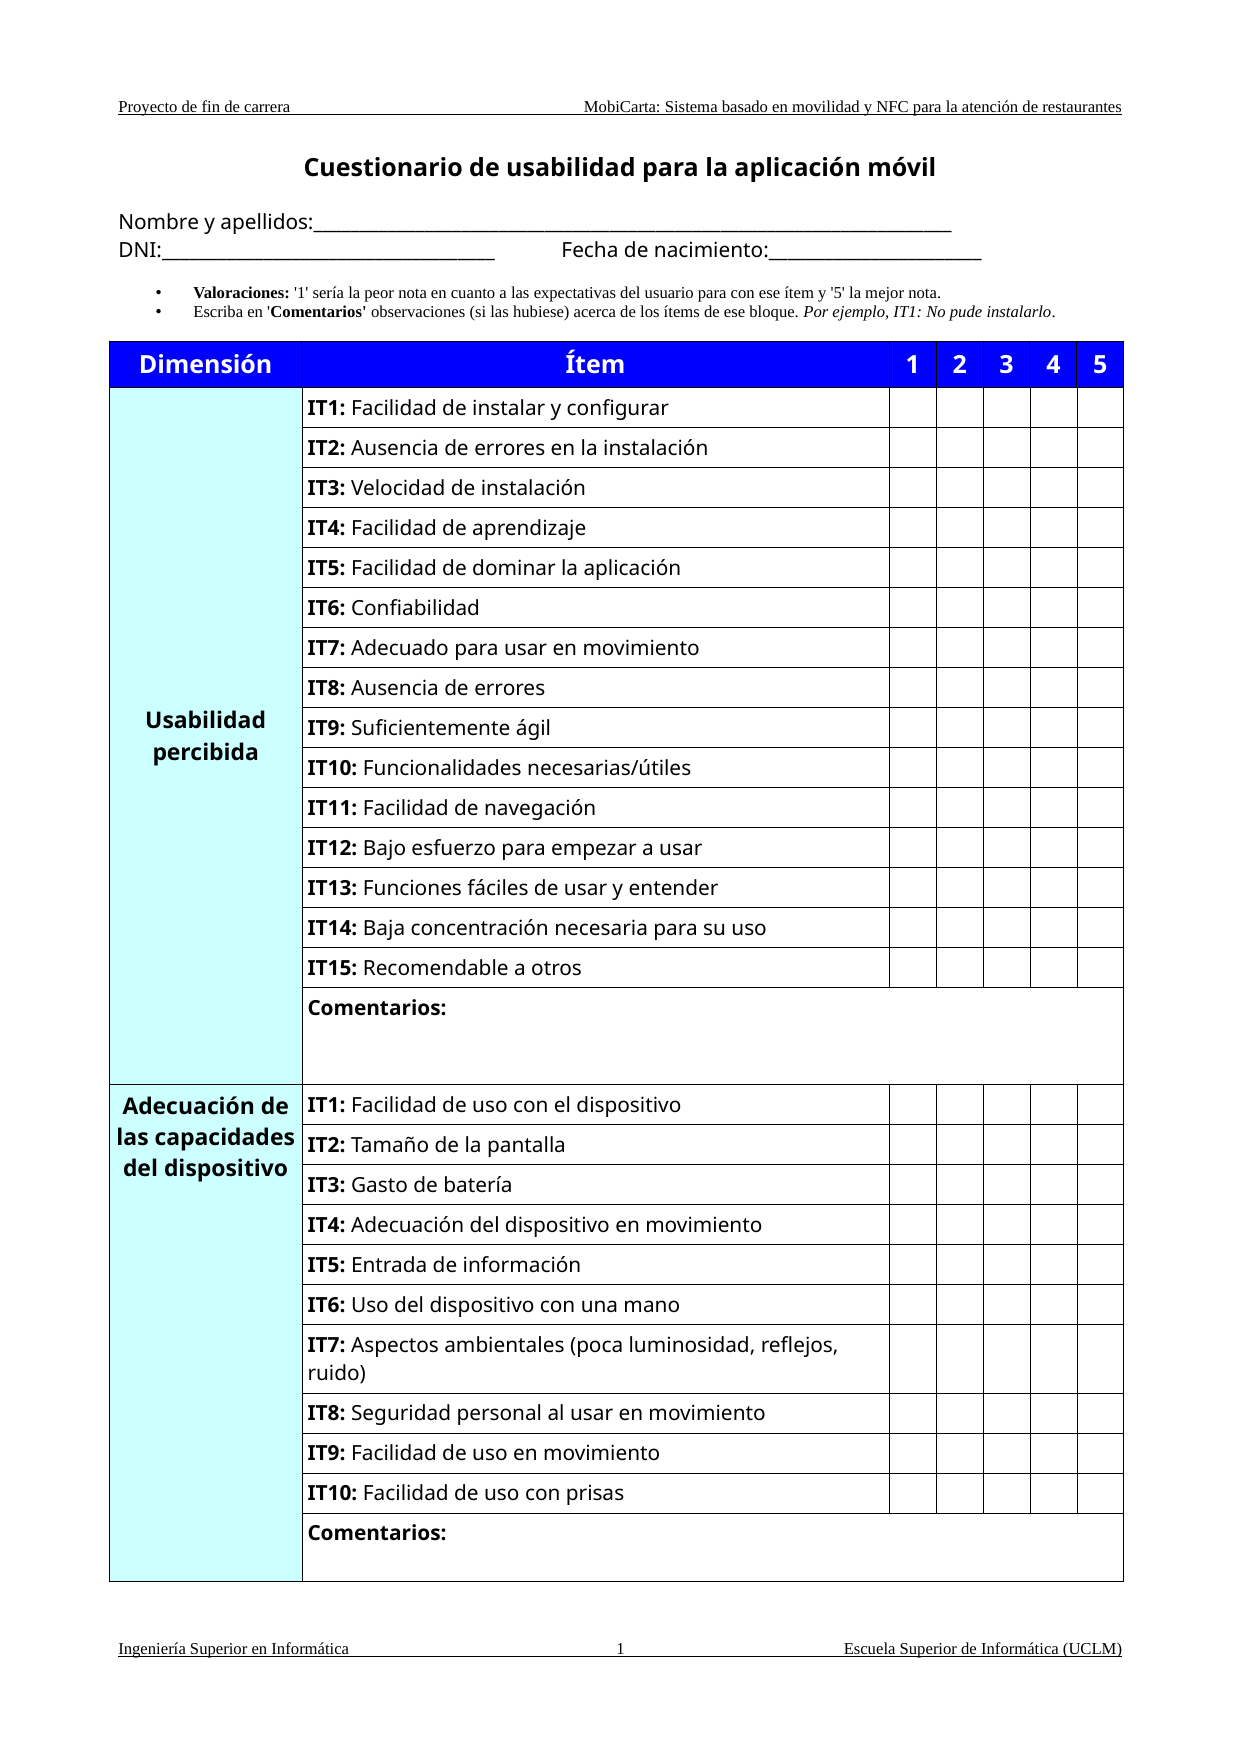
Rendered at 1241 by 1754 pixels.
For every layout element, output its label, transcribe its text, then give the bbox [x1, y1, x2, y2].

table_cell [937, 1474, 983, 1512]
table_cell [890, 588, 936, 627]
table_cell [984, 1125, 1030, 1164]
table_cell [1031, 868, 1077, 907]
text Cuestionario de usabilidad para la aplicación móvil [118, 150, 1122, 184]
table_cell [890, 1245, 936, 1284]
table_cell [1078, 1205, 1123, 1244]
table_header Dimensión [110, 342, 301, 387]
table_cell [890, 628, 936, 667]
table_cell IT5: Facilidad de dominar la aplicación [303, 548, 889, 587]
table_cell [890, 908, 936, 947]
table_cell [937, 588, 983, 627]
table_cell Adecuación de las capacidades del dispositivo [110, 1085, 302, 1581]
table_cell [937, 908, 983, 947]
table_cell IT1: Facilidad de uso con el dispositivo [303, 1085, 889, 1124]
table_cell [937, 508, 983, 547]
table_cell [890, 1125, 936, 1164]
table_cell [890, 1394, 936, 1432]
table_cell [984, 468, 1030, 507]
table_cell IT1: Facilidad de instalar y configurar [303, 388, 889, 427]
table_cell [937, 388, 983, 427]
table_cell [1031, 588, 1077, 627]
table_cell [984, 1474, 1030, 1512]
text Nombre y apellidos:_____________________________________________________________________ [118, 207, 1122, 235]
table_cell [1031, 1165, 1077, 1204]
table_cell [1031, 508, 1077, 547]
table_cell [890, 1474, 936, 1512]
table_cell [937, 708, 983, 747]
table_cell Comentarios: [303, 988, 1123, 1084]
table_cell [890, 548, 936, 587]
table_cell [1078, 1285, 1123, 1324]
table_cell [890, 868, 936, 907]
table_cell IT14: Baja concentración necesaria para su uso [303, 908, 889, 947]
table_cell [937, 948, 983, 987]
table_cell [890, 468, 936, 507]
table_cell [1031, 948, 1077, 987]
table_cell [984, 388, 1030, 427]
table_cell [890, 388, 936, 427]
table_cell [890, 948, 936, 987]
table_cell [937, 628, 983, 667]
table_cell [984, 668, 1030, 707]
table_cell [984, 428, 1030, 467]
table_cell [937, 468, 983, 507]
table_cell IT10: Funcionalidades necesarias/útiles [303, 748, 889, 787]
table_cell [1078, 1434, 1123, 1472]
table_cell [1078, 588, 1123, 627]
table_cell Comentarios: [303, 1514, 1123, 1581]
table_cell IT7: Aspectos ambientales (poca luminosidad, reflejos, ruido) [303, 1325, 889, 1392]
table_cell [1031, 1325, 1077, 1392]
table_cell [937, 1245, 983, 1284]
table_cell [1078, 708, 1123, 747]
table_cell [937, 1085, 983, 1124]
table_cell [984, 868, 1030, 907]
table_cell [1078, 1325, 1123, 1392]
table_cell [1031, 748, 1077, 787]
table_cell IT8: Ausencia de errores [303, 668, 889, 707]
table_cell IT12: Bajo esfuerzo para empezar a usar [303, 828, 889, 867]
table_header 2 [937, 342, 983, 387]
table_cell [890, 1165, 936, 1204]
table_cell [890, 788, 936, 827]
table_cell IT3: Velocidad de instalación [303, 468, 889, 507]
table_cell IT7: Adecuado para usar en movimiento [303, 628, 889, 667]
table_cell [984, 948, 1030, 987]
table_cell [1031, 1474, 1077, 1512]
table_cell [984, 1205, 1030, 1244]
table_cell [984, 748, 1030, 787]
table_cell IT6: Uso del dispositivo con una mano [303, 1285, 889, 1324]
table_cell [937, 1434, 983, 1472]
table_cell IT2: Ausencia de errores en la instalación [303, 428, 889, 467]
table_cell [984, 588, 1030, 627]
table_cell [1078, 788, 1123, 827]
table_cell [1078, 1245, 1123, 1284]
table_cell [937, 748, 983, 787]
table_cell [1031, 388, 1077, 427]
table_cell [1031, 1394, 1077, 1432]
table_cell [937, 788, 983, 827]
table_cell [937, 428, 983, 467]
table_cell Usabilidad percibida [110, 388, 302, 1084]
table_cell [1078, 388, 1123, 427]
table_cell [1078, 748, 1123, 787]
table_cell [1078, 868, 1123, 907]
table_cell [1078, 1125, 1123, 1164]
table_cell [890, 668, 936, 707]
table_cell [890, 428, 936, 467]
table_cell IT9: Suficientemente ágil [303, 708, 889, 747]
table_cell [1078, 628, 1123, 667]
table_cell IT5: Entrada de información [303, 1245, 889, 1284]
table_cell [937, 868, 983, 907]
table_cell [984, 628, 1030, 667]
list Escriba en 'Comentarios' observaciones (si las hubiese) acerca de los ítems de ese bloque. Por ejemplo, IT1: No pude instalarlo. [156, 302, 1122, 321]
table_cell [937, 668, 983, 707]
table_cell [937, 1394, 983, 1432]
table_cell [1031, 828, 1077, 867]
table_cell [1078, 1165, 1123, 1204]
table_cell IT10: Facilidad de uso con prisas [303, 1474, 889, 1512]
table_cell [890, 508, 936, 547]
table_cell [984, 548, 1030, 587]
table_cell [890, 1205, 936, 1244]
table_cell [984, 908, 1030, 947]
table_cell IT4: Adecuación del dispositivo en movimiento [303, 1205, 889, 1244]
table_cell [890, 708, 936, 747]
table_cell [1031, 1125, 1077, 1164]
table_cell [984, 1394, 1030, 1432]
table_cell [984, 1325, 1030, 1392]
table_cell [1078, 428, 1123, 467]
table_cell [937, 828, 983, 867]
table_header 1 [890, 342, 936, 387]
list Valoraciones: '1' sería la peor nota en cuanto a las expectativas del usuario para con ese ítem y '5' la mejor nota. [156, 283, 1122, 302]
table_cell [1078, 828, 1123, 867]
table_cell [1078, 1474, 1123, 1512]
table_cell IT15: Recomendable a otros [303, 948, 889, 987]
table_cell IT8: Seguridad personal al usar en movimiento [303, 1394, 889, 1432]
table_cell [890, 828, 936, 867]
table_cell IT6: Confiabilidad [303, 588, 889, 627]
table_cell [1031, 1205, 1077, 1244]
table_cell [1031, 628, 1077, 667]
table_cell [1078, 548, 1123, 587]
table_cell [937, 1325, 983, 1392]
table_cell [984, 1245, 1030, 1284]
table_cell IT3: Gasto de batería [303, 1165, 889, 1204]
table_cell [984, 1165, 1030, 1204]
table_cell [1078, 508, 1123, 547]
table_cell [984, 1285, 1030, 1324]
table_cell [1031, 468, 1077, 507]
text DNI:____________________________________ Fecha de nacimiento:_______________________ [118, 235, 1122, 264]
table_cell [1078, 668, 1123, 707]
table_cell IT9: Facilidad de uso en movimiento [303, 1434, 889, 1472]
table_header 4 [1030, 342, 1076, 387]
table_cell [984, 1434, 1030, 1472]
table_cell [937, 1165, 983, 1204]
table_cell [984, 788, 1030, 827]
table_cell [1031, 1245, 1077, 1284]
table_cell IT11: Facilidad de navegación [303, 788, 889, 827]
table_cell IT4: Facilidad de aprendizaje [303, 508, 889, 547]
table_cell IT13: Funciones fáciles de usar y entender [303, 868, 889, 907]
table_cell [1031, 1085, 1077, 1124]
table_cell [984, 1085, 1030, 1124]
table_cell IT2: Tamaño de la pantalla [303, 1125, 889, 1164]
table_cell [1078, 1394, 1123, 1432]
table_cell [1031, 428, 1077, 467]
table_cell [984, 708, 1030, 747]
table_cell [937, 548, 983, 587]
table_cell [1031, 708, 1077, 747]
table_cell [1031, 1285, 1077, 1324]
table_cell [937, 1125, 983, 1164]
table_header 3 [984, 342, 1029, 387]
table_cell [1031, 788, 1077, 827]
table_cell [937, 1205, 983, 1244]
table_cell [984, 508, 1030, 547]
table_cell [890, 748, 936, 787]
table_cell [1078, 908, 1123, 947]
table_cell [890, 1085, 936, 1124]
table_cell [1031, 548, 1077, 587]
table_cell [984, 828, 1030, 867]
table_cell [1078, 948, 1123, 987]
table_cell [1031, 668, 1077, 707]
table_cell [890, 1285, 936, 1324]
table_cell [1031, 1434, 1077, 1472]
table_cell [890, 1434, 936, 1472]
table_cell [1078, 1085, 1123, 1124]
table_header Ítem [302, 342, 889, 387]
table_cell [890, 1325, 936, 1392]
table_cell [937, 1285, 983, 1324]
table_cell [1078, 468, 1123, 507]
table_header 5 [1077, 342, 1123, 387]
table_cell [1031, 908, 1077, 947]
